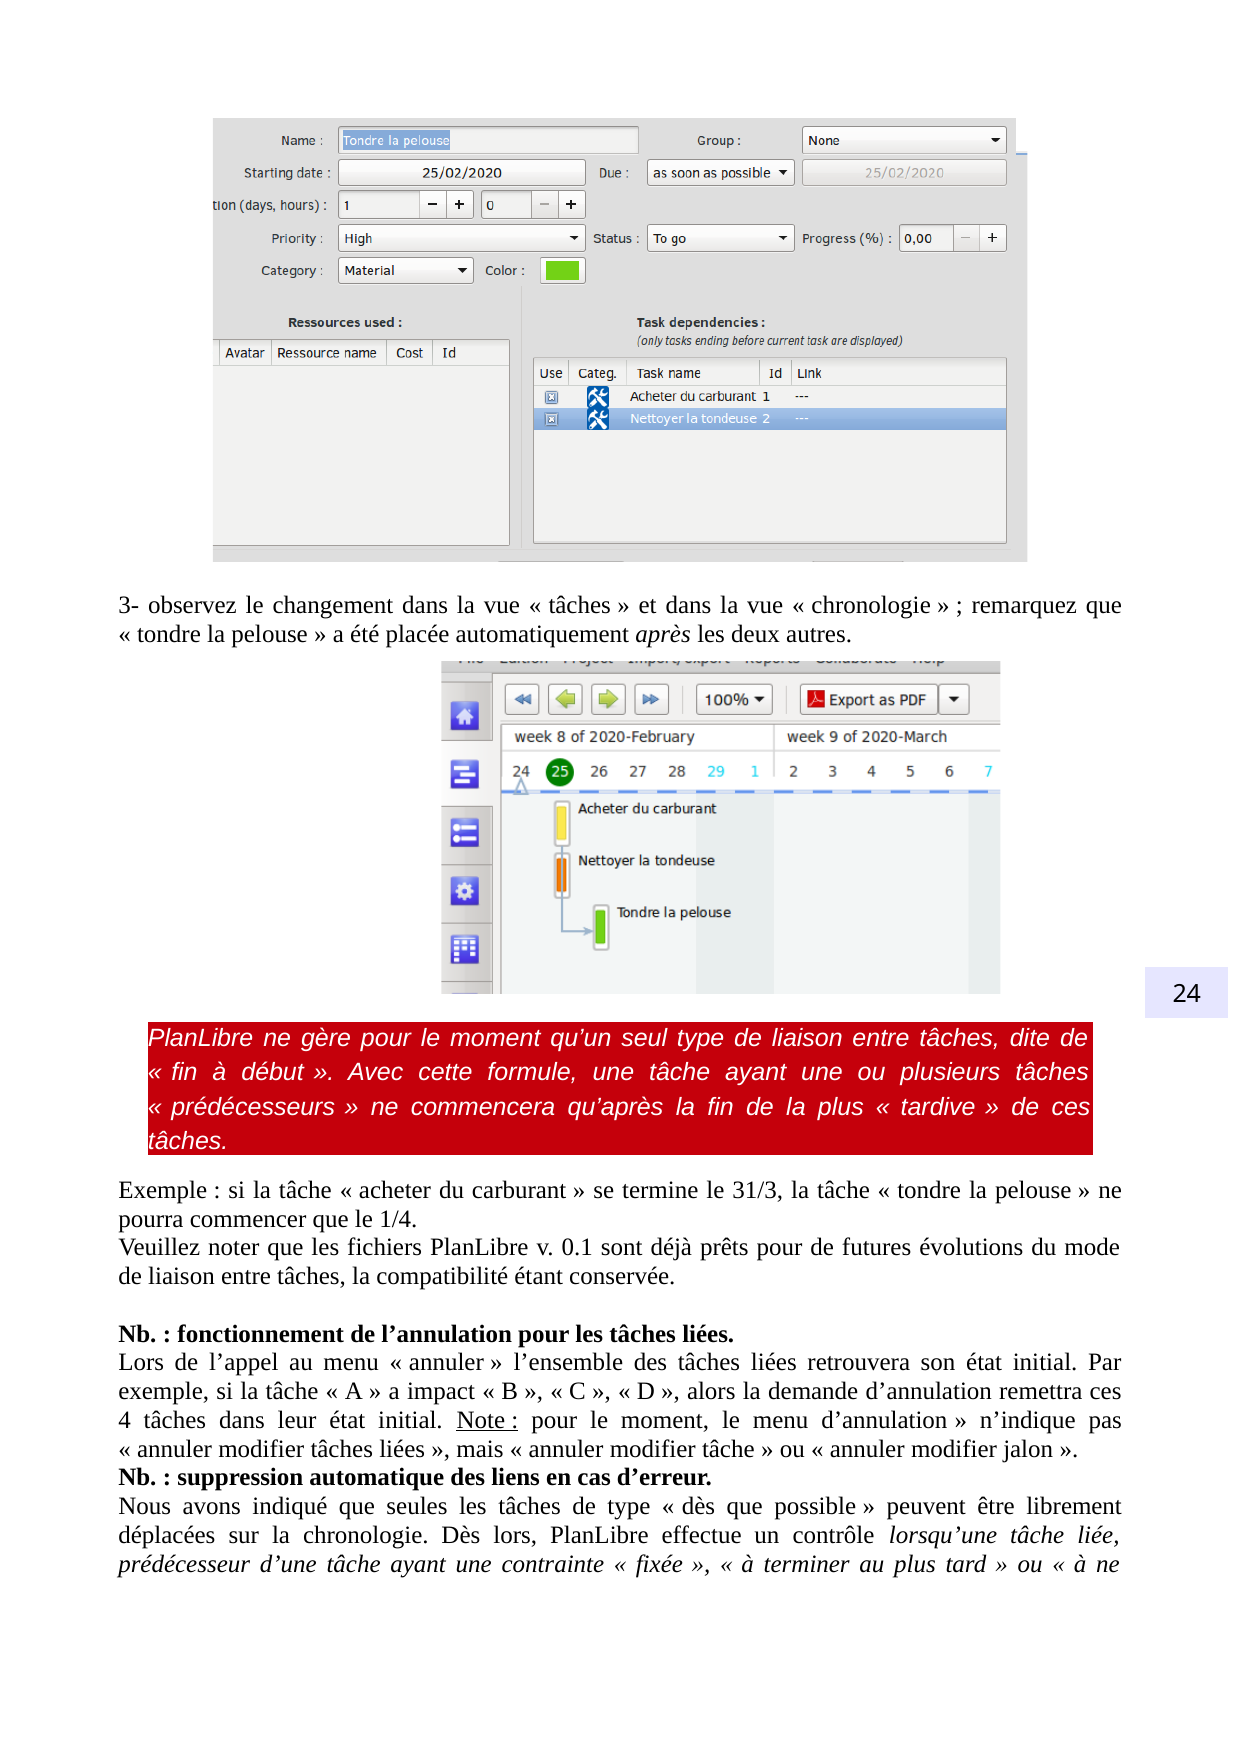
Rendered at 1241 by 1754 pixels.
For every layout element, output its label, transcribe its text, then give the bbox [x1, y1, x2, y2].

picture [441, 661, 1001, 994]
picture [212, 118, 1028, 562]
text Nous avons indiqué que seules les tâches de type « dès que possible » peuvent être librement déplacées sur la chronologie. Dès lors, PlanLibre effectue un contrôle lorsqu’une tâche liée, prédécesseur d’une tâche ayant une contrainte « fixée », « à terminer au plus tard » ou « à ne [118, 1491, 1122, 1577]
text PlanLibre ne gère pour le moment qu’un seul type de liaison entre tâches, dite de « fin à début ». Avec cette formule, une tâche ayant une ou plusieurs tâches « prédécesseurs » ne commencera qu’après la fin de la plus « tardive » de ces tâches. [148, 1022, 1093, 1155]
text 3- observez le changement dans la vue « tâches » et dans la vue « chronologie » ; remarquez que « tondre la pelouse » a été placée automatiquement après les deux autres. [118, 591, 1122, 648]
text Veuillez noter que les fichiers PlanLibre v. 0.1 sont déjà prêts pour de futures évolutions du mode de liaison entre tâches, la compatibilité étant conservée. [118, 1232, 1122, 1290]
text Exemple : si la tâche « acheter du carburant » se termine le 31/3, la tâche « tondre la pelouse » ne pourra commencer que le 1/4. [118, 1175, 1122, 1232]
text Nb. : fonctionnement de l’annulation pour les tâches liées. [118, 1319, 1122, 1347]
text Nb. : suppression automatique des liens en cas d’erreur. [118, 1462, 1122, 1491]
text Lors de l’appel au menu « annuler » l’ensemble des tâches liées retrouvera son état initial. Par exemple, si la tâche « A » a impact « B », « C », « D », alors la demande d’annulation remettra ces 4 tâches dans leur état initial. Note : pour le moment, le menu d’annulation » n’indique pas « annuler modifier tâches liées », mais « annuler modifier tâche » ou « annuler modifier jalon ». [118, 1347, 1122, 1462]
